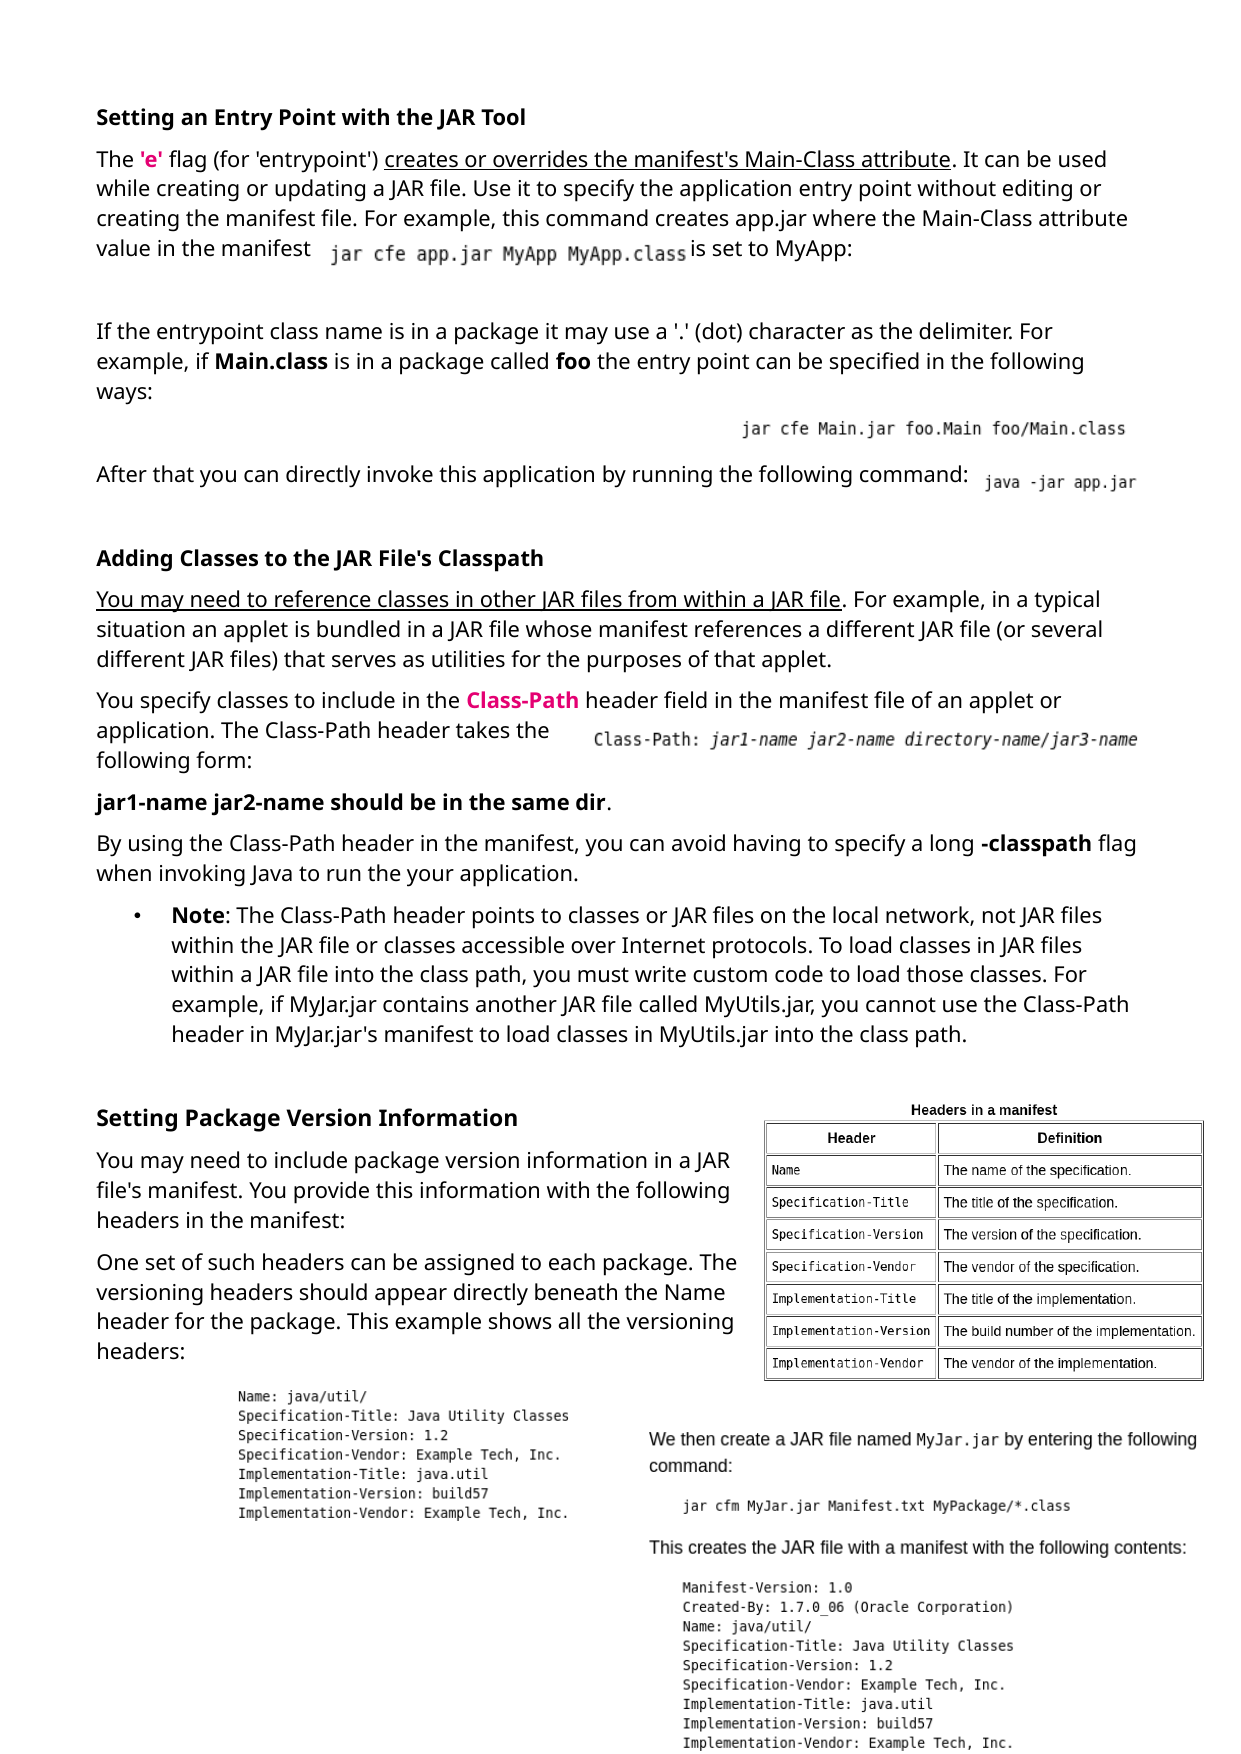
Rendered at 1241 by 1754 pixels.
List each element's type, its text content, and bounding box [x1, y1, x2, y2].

picture [762, 1100, 1207, 1384]
text Setting an Entry Point with the JAR Tool [96, 102, 1144, 132]
text The 'e' flag (for 'entrypoint') creates or overrides the manifest's Main-Class attribute. It can be used while creating or updating a JAR file. Use it to specify the application entry point without editing or creating the manifest file. For example, this command creates app.jar where the Main-Class attribute value in the manifest is set to MyApp: [96, 144, 1144, 263]
text If the entrypoint class name is in a package it may use a '.' (dot) character as the delimiter. For example, if Main.class is in a package called foo the entry point can be specified in the following ways: [96, 316, 1144, 406]
picture [326, 242, 690, 271]
text jar1-name jar2-name should be in the same dir. [96, 787, 1144, 817]
text You may need to include package version information in a JAR file's manifest. You provide this information with the following headers in the manifest: [96, 1146, 762, 1235]
picture [235, 1385, 571, 1523]
picture [589, 724, 1142, 756]
picture [981, 469, 1141, 495]
text By using the Class-Path header in the manifest, you can avoid having to specify a long -classpath flag when invoking Java to run the your application. [96, 828, 1144, 888]
text One set of such headers can be assigned to each package. The versioning headers should appear directly beneath the Name header for the package. This example shows all the versioning headers: [96, 1247, 762, 1366]
text Setting Package Version Information [96, 1102, 762, 1134]
text You specify classes to include in the Class-Path header field in the manifest file of an applet or application. The Class-Path header takes the following form: [96, 686, 1144, 775]
text Adding Classes to the JAR File's Classpath [96, 543, 1144, 572]
list Note: The Class-Path header points to classes or JAR files on the local network, not JAR files within the JAR file or classes accessible over Internet protocols. To load classes in JAR files within a JAR file into the class path, you must write custom code to load those classes. For example, if MyJar.jar contains another JAR file called MyUtils.jar, you cannot use the Class-Path header in MyJar.jar's manifest to load classes in MyUtils.jar into the class path. [133, 900, 1144, 1049]
picture [738, 415, 1129, 442]
text You may need to reference classes in other JAR files from within a JAR file. For example, in a typical situation an applet is bundled in a JAR file whose manifest references a different JAR file (or several different JAR files) that serves as utilities for the purposes of that applet. [96, 584, 1144, 674]
picture [644, 1427, 1202, 1754]
text After that you can directly invoke this application by running the following command: [96, 459, 1144, 489]
